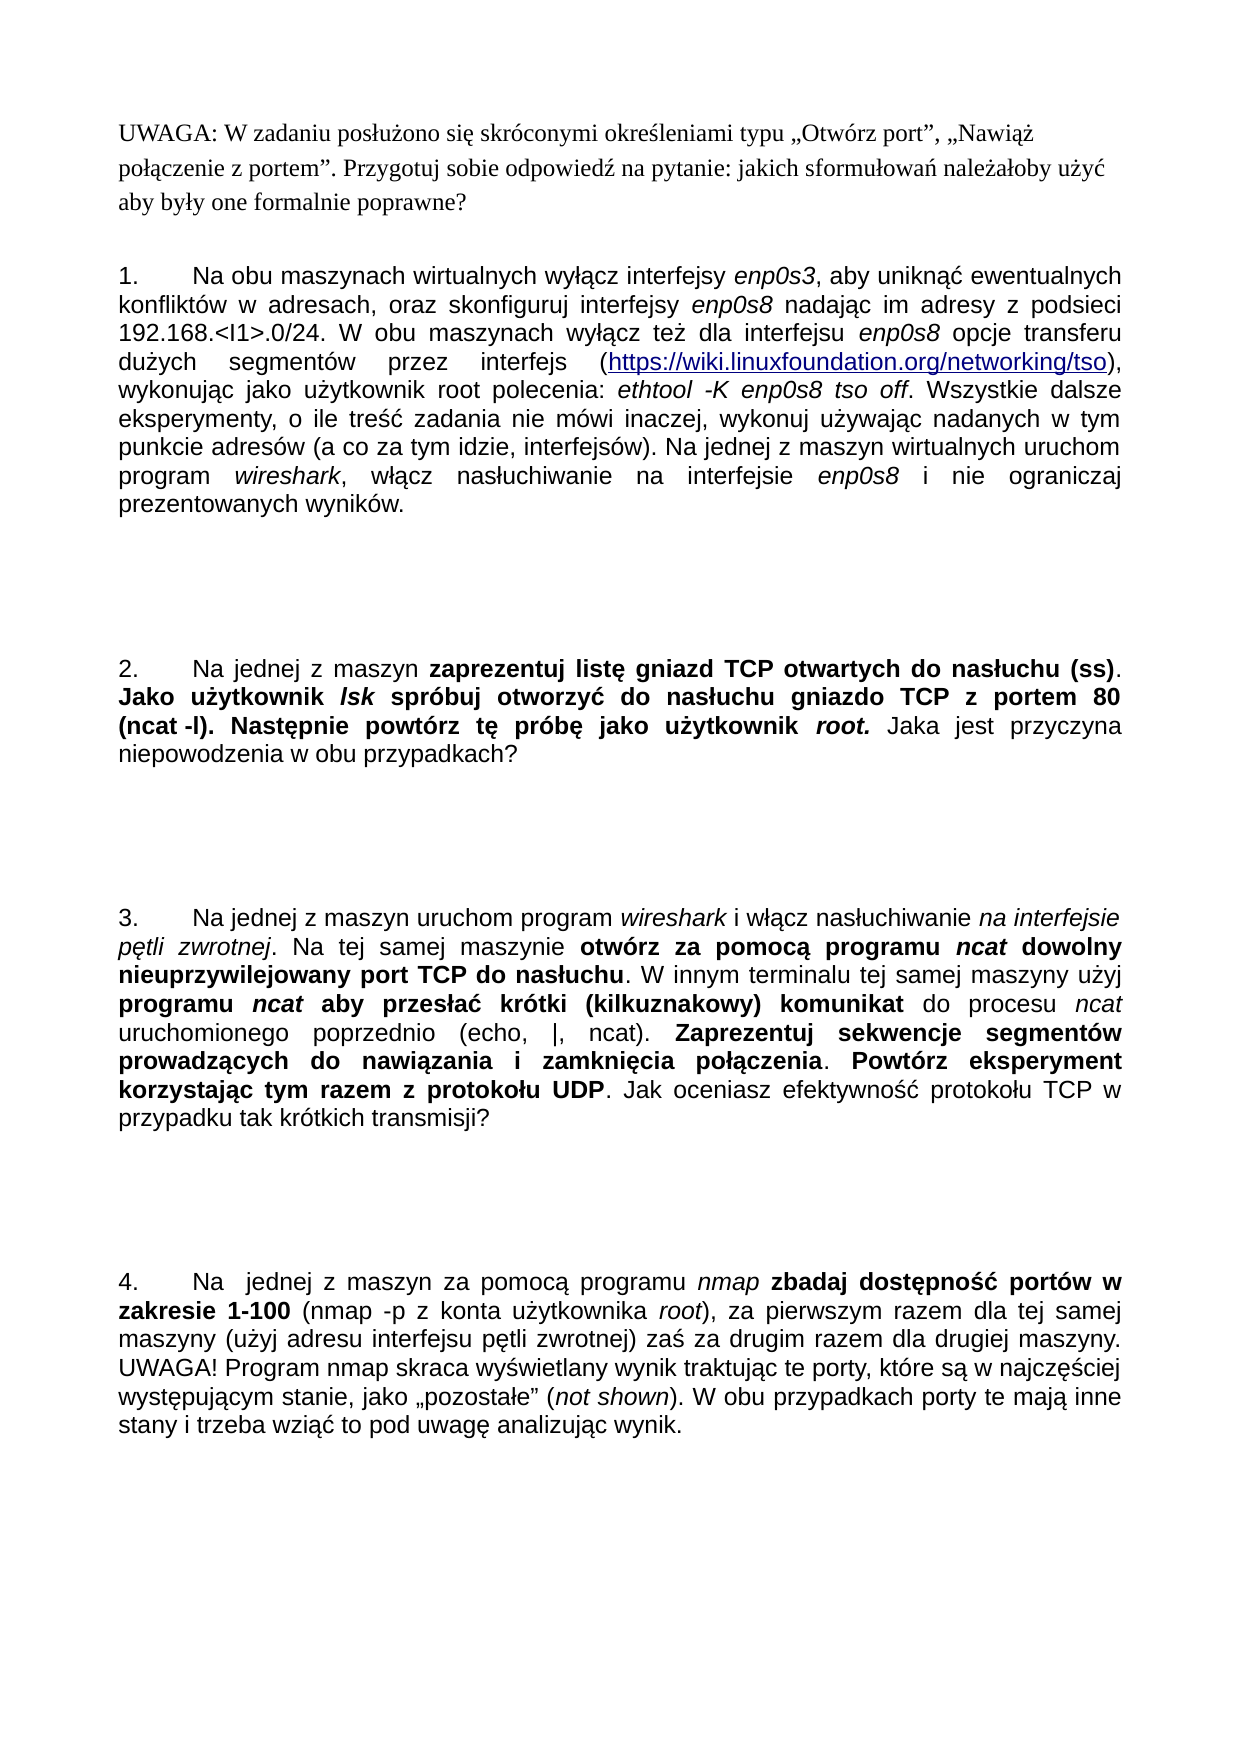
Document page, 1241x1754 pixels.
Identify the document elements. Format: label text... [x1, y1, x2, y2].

subtitle Na jednej z maszyn za pomocą programu nmap zbadaj dostępność portów w zakresie 1-100 (nmap -p z konta użytkownika root), za pierwszym razem dla tej samej maszyny (użyj adresu interfejsu pętli zwrotnej) zaś za drugim razem dla drugiej maszyny. UWAGA! Program nmap skraca wyświetlany wynik traktując te porty, które są w najczęściej występującym stanie, jako „pozostałe” (not shown). W obu przypadkach porty te mają inne stany i trzeba wziąć to pod uwagę analizując wynik. [118, 1267, 1122, 1439]
subtitle Na jednej z maszyn zaprezentuj listę gniazd TCP otwartych do nasłuchu (ss). Jako użytkownik lsk spróbuj otworzyć do nasłuchu gniazdo TCP z portem 80 (ncat ‑l). Następnie powtórz tę próbę jako użytkownik root. Jaka jest przyczyna niepowodzenia w obu przypadkach? [118, 654, 1122, 768]
text UWAGA: W zadaniu posłużono się skróconymi określeniami typu „Otwórz port”, „Nawiąż połączenie z portem”. Przygotuj sobie odpowiedź na pytanie: jakich sformułowań należałoby użyć aby były one formalnie poprawne? [118, 118, 1122, 216]
subtitle Na obu maszynach wirtualnych wyłącz interfejsy enp0s3, aby uniknąć ewentualnych konfliktów w adresach, oraz skonfiguruj interfejsy enp0s8 nadając im adresy z podsieci 192.168.<I1>.0/24. W obu maszynach wyłącz też dla interfejsu enp0s8 opcje transferu dużych segmentów przez interfejs (https://wiki.linuxfoundation.org/networking/tso), wykonując jako użytkownik root polecenia: ethtool -K enp0s8 tso off. Wszystkie dalsze eksperymenty, o ile treść zadania nie mówi inaczej, wykonuj używając nadanych w tym punkcie adresów (a co za tym idzie, interfejsów). Na jednej z maszyn wirtualnych uruchom program wireshark, włącz nasłuchiwanie na interfejsie enp0s8 i nie ograniczaj prezentowanych wyników. [118, 261, 1122, 518]
subtitle Na jednej z maszyn uruchom program wireshark i włącz nasłuchiwanie na interfejsie pętli zwrotnej. Na tej samej maszynie otwórz za pomocą programu ncat dowolny nieuprzywilejowany port TCP do nasłuchu. W innym terminalu tej samej maszyny użyj programu ncat aby przesłać krótki (kilkuznakowy) komunikat do procesu ncat uruchomionego poprzednio (echo, |, ncat). Zaprezentuj sekwencje segmentów prowadzących do nawiązania i zamknięcia połączenia. Powtórz eksperyment korzystając tym razem z protokołu UDP. Jak oceniasz efektywność protokołu TCP w przypadku tak krótkich transmisji? [118, 903, 1122, 1132]
